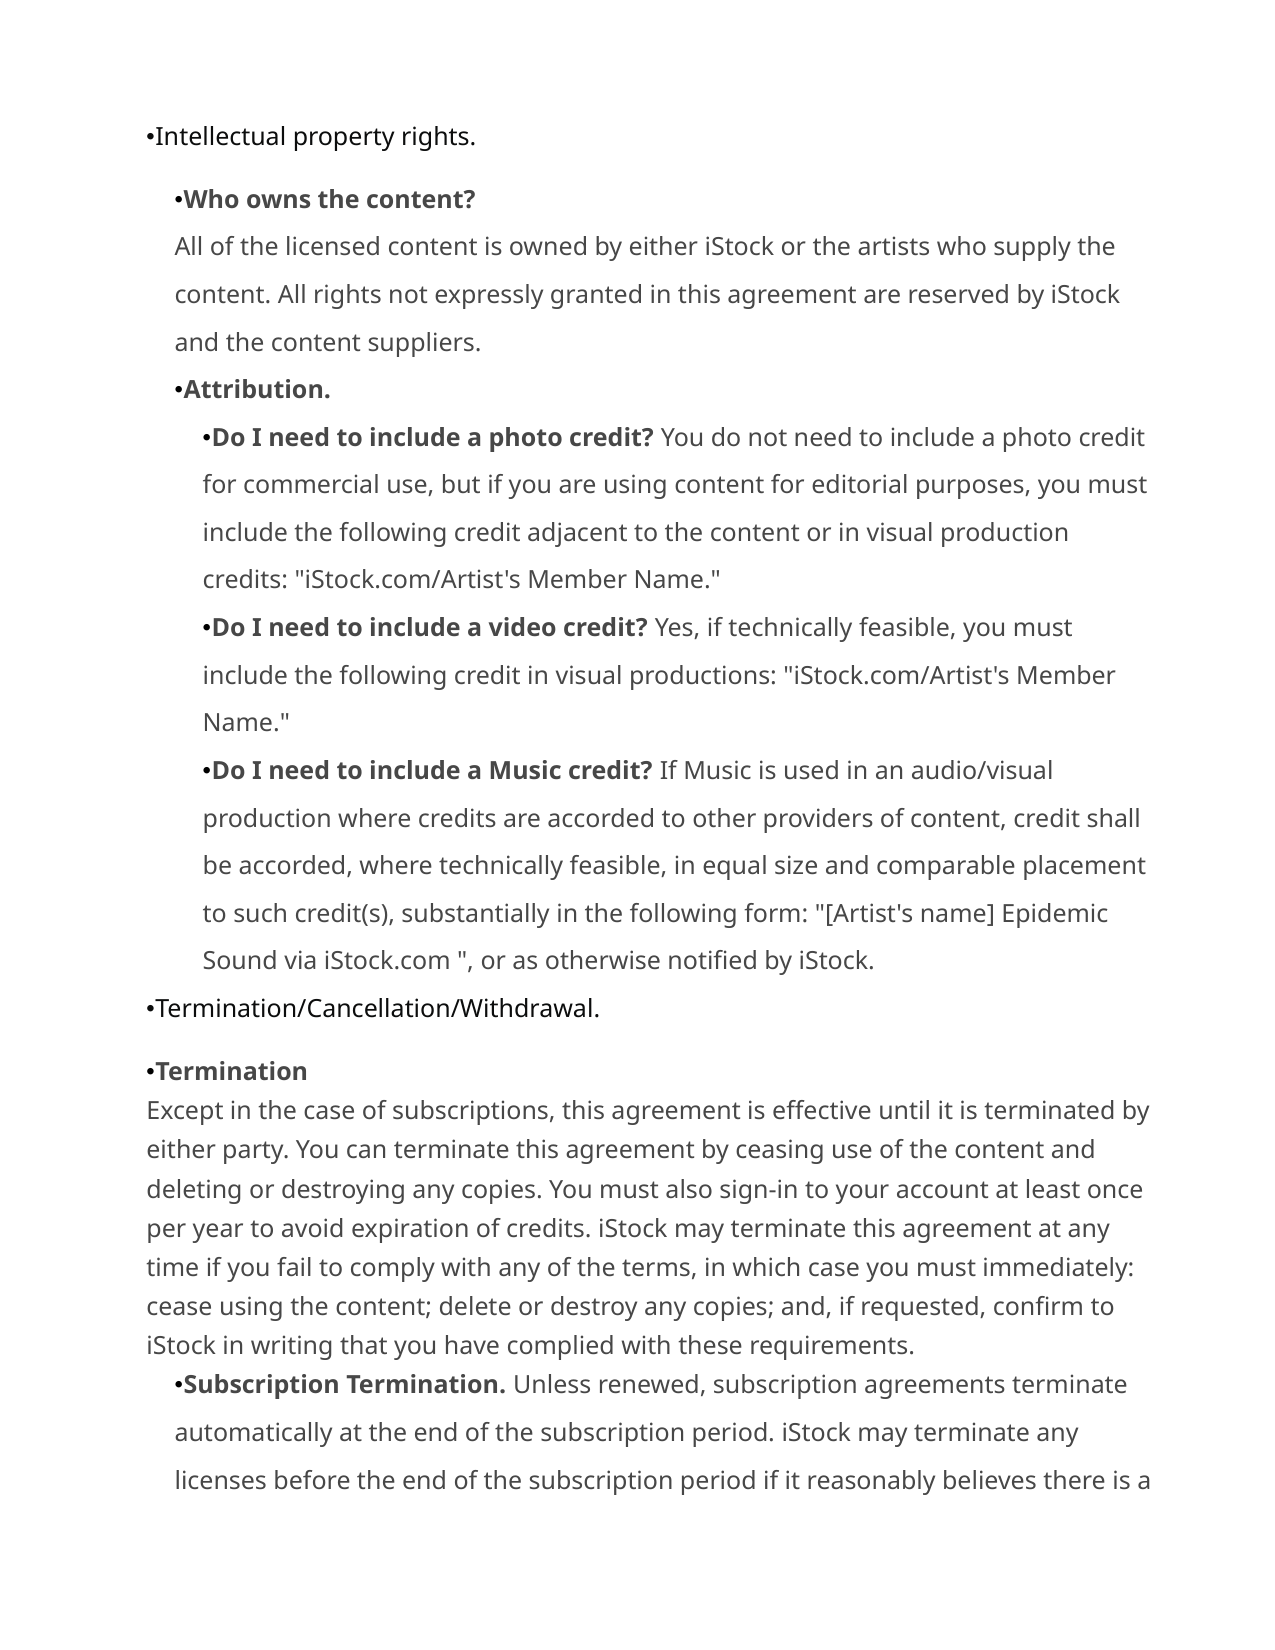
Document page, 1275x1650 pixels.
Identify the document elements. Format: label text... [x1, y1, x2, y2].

list Who owns the content? All of the licensed content is owned by either iStock or the artists who supply the content. All rights not expressly granted in this agreement are reserved by iStock and the content suppliers. [146, 181, 1157, 358]
list Do I need to include a Music credit? If Music is used in an audio/visual production where credits are accorded to other providers of content, credit shall be accorded, where technically feasible, in equal size and comparable placement to such credit(s), substantially in the following form: "[Artist's name] Epidemic Sound via iStock.com ", or as otherwise notified by iStock. [174, 753, 1157, 977]
list Attribution. [146, 372, 1157, 406]
list Do I need to include a video credit? Yes, if technically feasible, you must include the following credit in visual productions: "iStock.com/Artist's Member Name." [174, 610, 1157, 739]
list Do I need to include a photo credit? You do not need to include a photo credit for commercial use, but if you are using content for editorial purposes, you must include the following credit adjacent to the content or in visual production credits: "iStock.com/Artist's Member Name." [174, 419, 1157, 596]
list Subscription Termination. Unless renewed, subscription agreements terminate automatically at the end of the subscription period. iStock may terminate any licenses before the end of the subscription period if it reasonably believes there is a [146, 1367, 1157, 1496]
subtitle Termination/Cancellation/Withdrawal. [118, 991, 1157, 1025]
list Termination Except in the case of subscriptions, this agreement is effective until it is terminated by either party. You can terminate this agreement by ceasing use of the content and deleting or destroying any copies. You must also sign-in to your account at least once per year to avoid expiration of credits. iStock may terminate this agreement at any time if you fail to comply with any of the terms, in which case you must immediately: cease using the content; delete or destroy any copies; and, if requested, confirm to iStock in writing that you have complied with these requirements. [118, 1054, 1157, 1362]
subtitle Intellectual property rights. [118, 118, 1157, 152]
